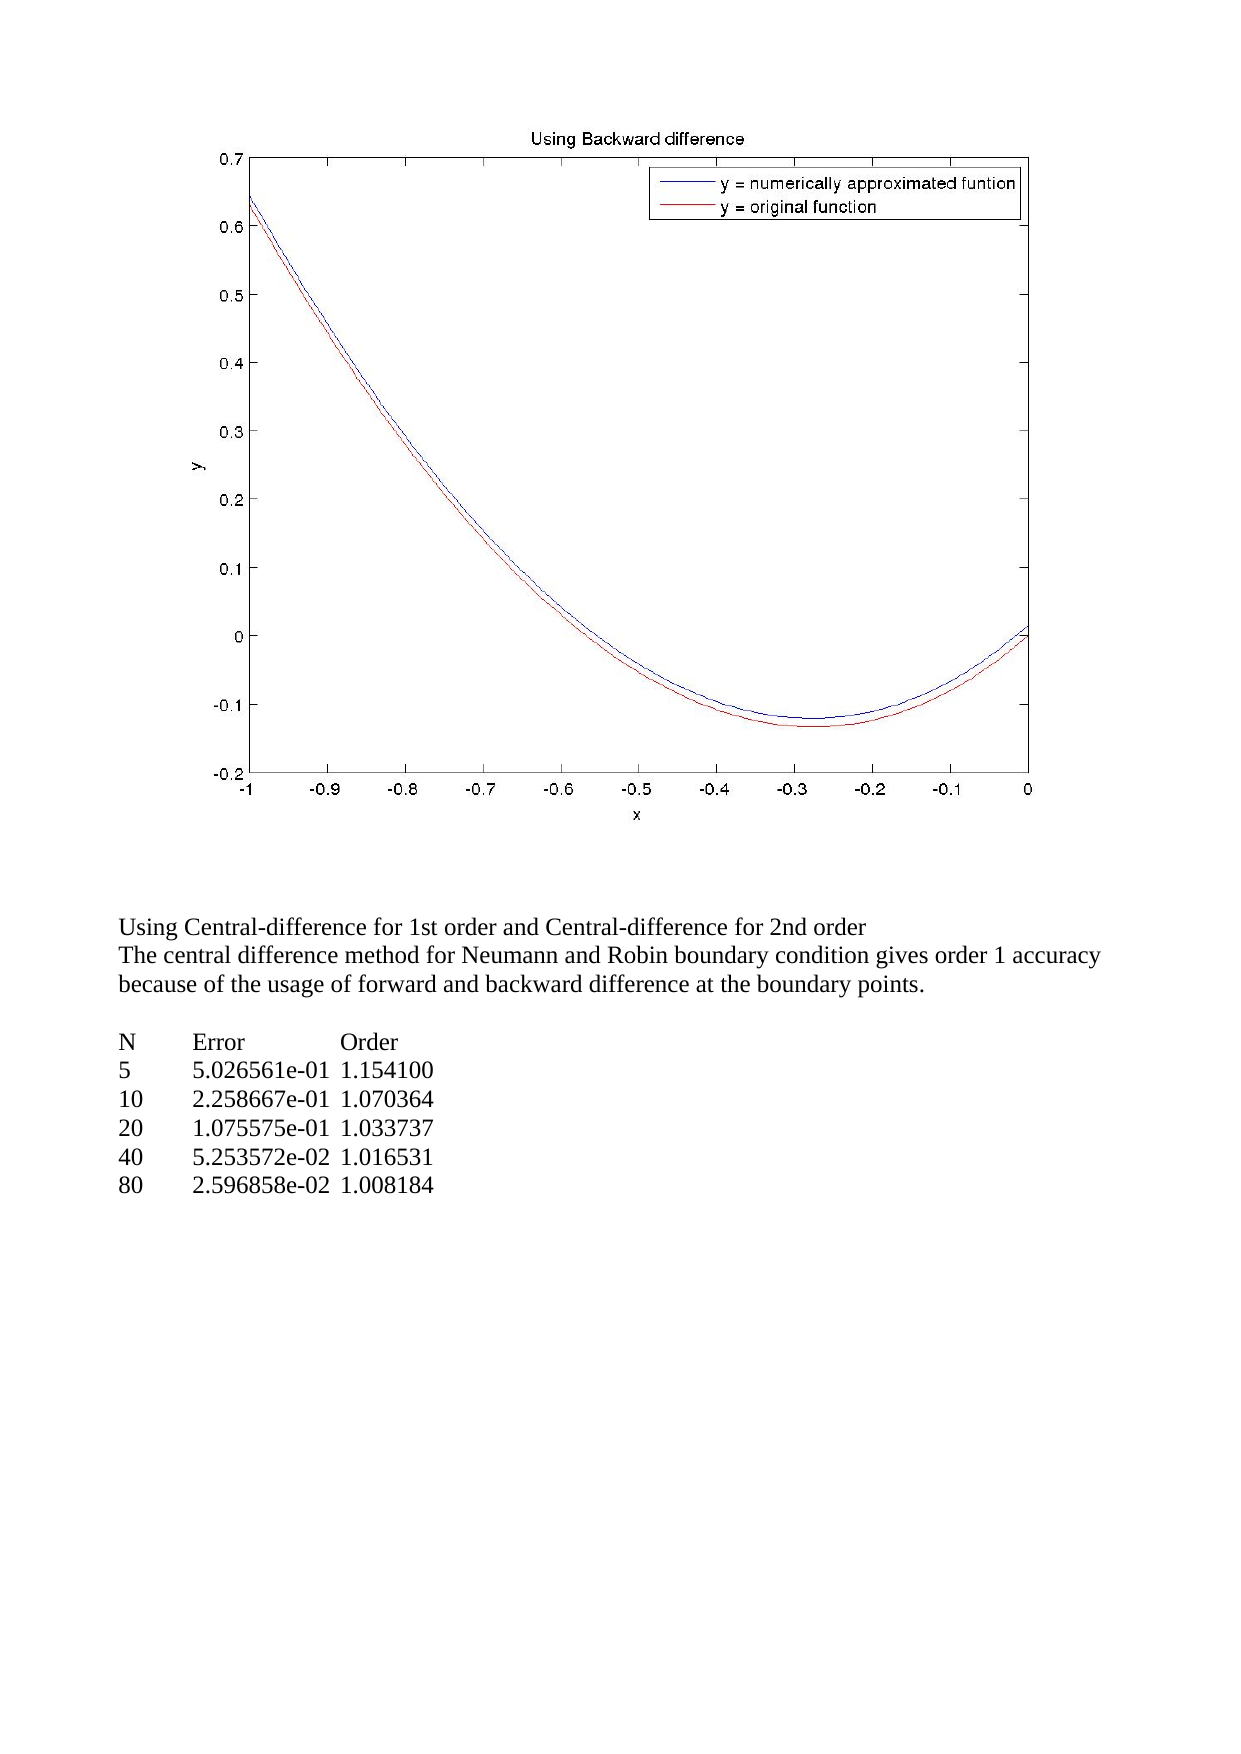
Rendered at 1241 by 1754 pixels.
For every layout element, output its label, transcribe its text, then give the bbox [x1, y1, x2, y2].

text 10 2.258667e-01 1.070364 [118, 1084, 1122, 1113]
picture [118, 100, 1123, 855]
text 80 2.596858e-02 1.008184 [118, 1170, 1122, 1199]
text 40 5.253572e-02 1.016531 [118, 1142, 1122, 1170]
text The central difference method for Neumann and Robin boundary condition gives order 1 accuracy because of the usage of forward and backward difference at the boundary points. [118, 940, 1122, 998]
text N Error Order [118, 1027, 1122, 1055]
text Using Central-difference for 1st order and Central-difference for 2nd order [118, 912, 1122, 940]
text 20 1.075575e-01 1.033737 [118, 1113, 1122, 1142]
text 5 5.026561e-01 1.154100 [118, 1055, 1122, 1084]
